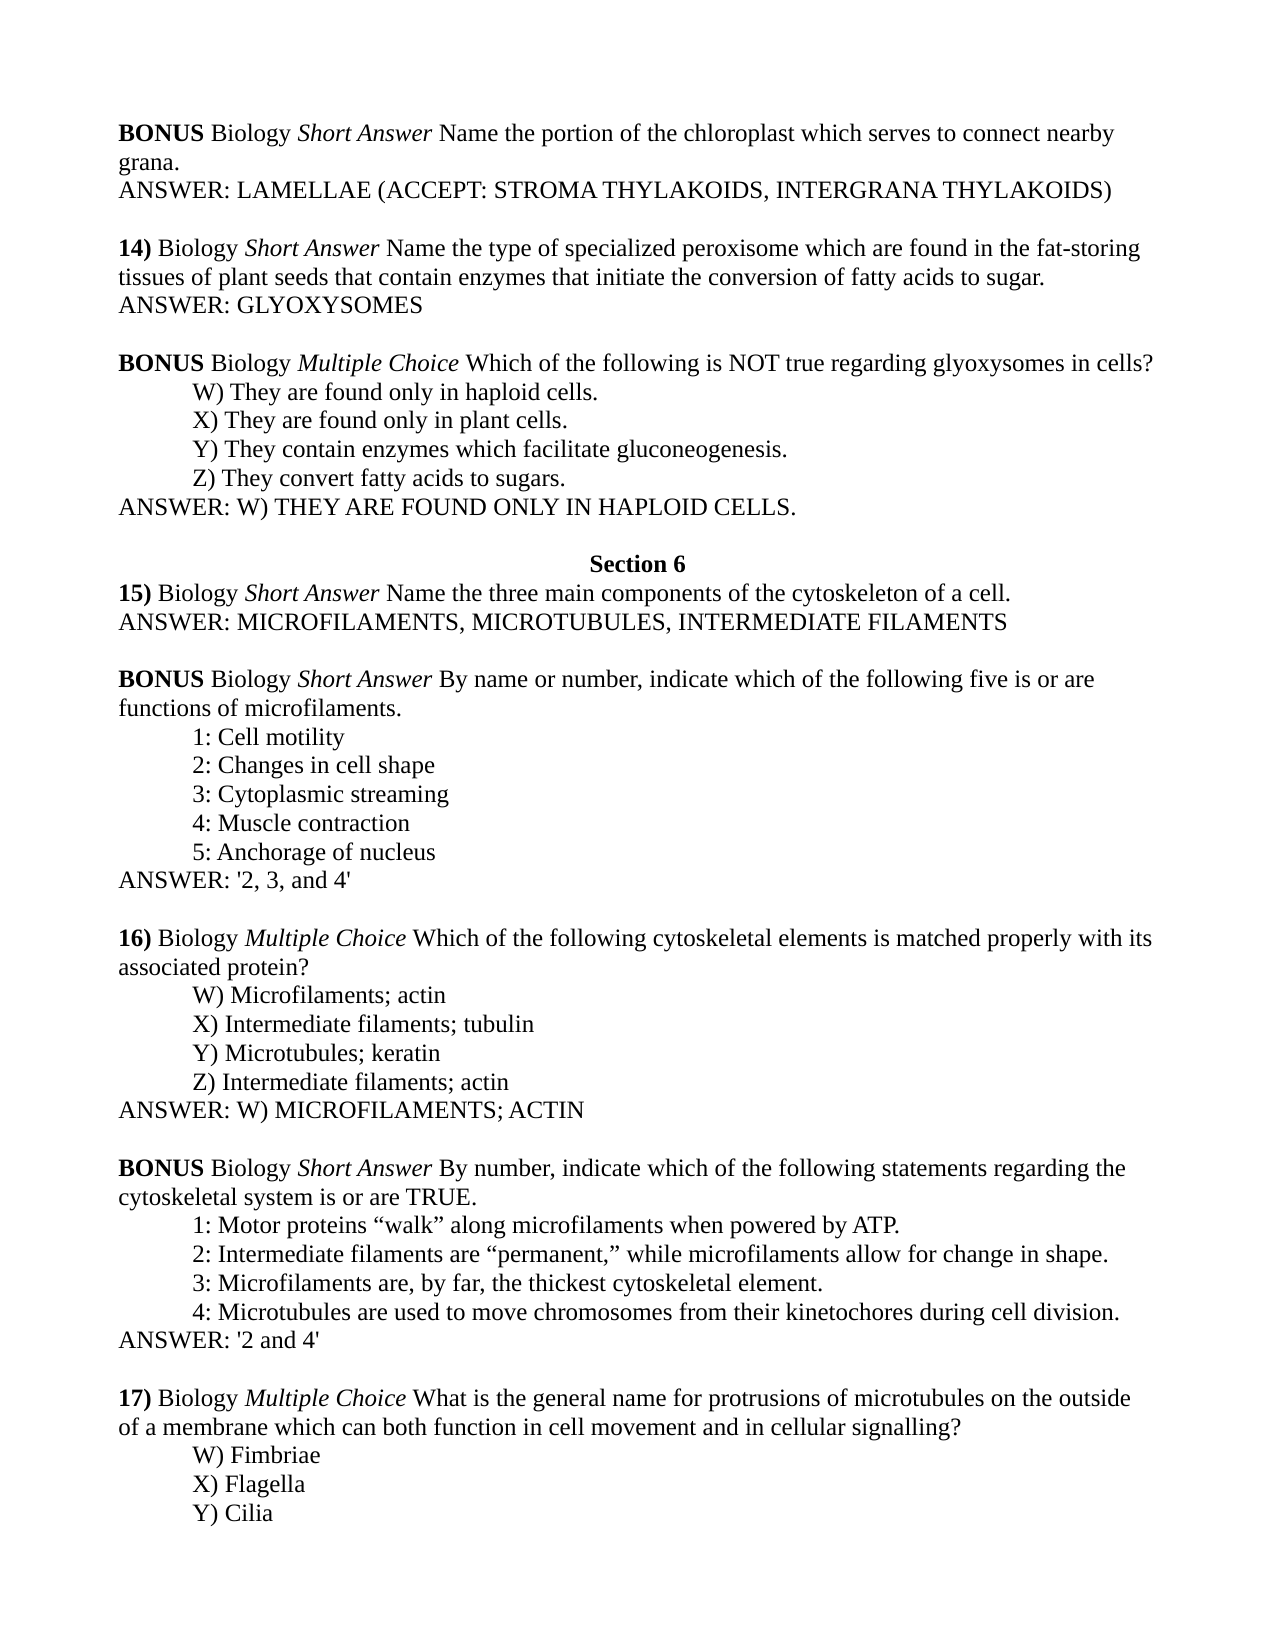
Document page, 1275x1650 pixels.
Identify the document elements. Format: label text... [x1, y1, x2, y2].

text Z) Intermediate filaments; actin [118, 1067, 1157, 1096]
text X) Flagella [118, 1469, 1157, 1498]
text Y) They contain enzymes which facilitate gluconeogenesis. [118, 434, 1157, 463]
text 5: Anchorage of nucleus [118, 837, 1157, 866]
text ANSWER: MICROFILAMENTS, MICROTUBULES, INTERMEDIATE FILAMENTS [118, 607, 1157, 636]
text X) Intermediate filaments; tubulin [118, 1009, 1157, 1038]
text 1: Motor proteins “walk” along microfilaments when powered by ATP. [118, 1211, 1157, 1239]
text 1: Cell motility [118, 722, 1157, 751]
text 14) Biology Short Answer Name the type of specialized peroxisome which are found in the fat-storing tissues of plant seeds that contain enzymes that initiate the conversion of fatty acids to sugar. [118, 233, 1157, 291]
text W) Fimbriae [118, 1441, 1157, 1469]
text ANSWER: W) MICROFILAMENTS; ACTIN [118, 1096, 1157, 1124]
text Y) Cilia [118, 1498, 1157, 1527]
text ANSWER: W) THEY ARE FOUND ONLY IN HAPLOID CELLS. [118, 492, 1157, 521]
text 16) Biology Multiple Choice Which of the following cytoskeletal elements is matched properly with its associated protein? [118, 923, 1157, 981]
text Y) Microtubules; keratin [118, 1038, 1157, 1067]
text W) Microfilaments; actin [118, 981, 1157, 1009]
text ANSWER: '2, 3, and 4' [118, 866, 1157, 894]
text 17) Biology Multiple Choice What is the general name for protrusions of microtubules on the outside of a membrane which can both function in cell movement and in cellular signalling? [118, 1383, 1157, 1441]
text 3: Cytoplasmic streaming [118, 779, 1157, 808]
text BONUS Biology Multiple Choice Which of the following is NOT true regarding glyoxysomes in cells? [118, 348, 1157, 377]
text 2: Intermediate filaments are “permanent,” while microfilaments allow for change in shape. [118, 1239, 1157, 1268]
text 2: Changes in cell shape [118, 751, 1157, 779]
text W) They are found only in haploid cells. X) They are found only in plant cells. [118, 377, 1157, 434]
text Section 6 [118, 549, 1157, 578]
text 4: Microtubules are used to move chromosomes from their kinetochores during cell division. [118, 1297, 1157, 1326]
text 15) Biology Short Answer Name the three main components of the cytoskeleton of a cell. [118, 578, 1157, 607]
text ANSWER: GLYOXYSOMES [118, 291, 1157, 319]
text 3: Microfilaments are, by far, the thickest cytoskeletal element. [118, 1268, 1157, 1297]
text BONUS Biology Short Answer By number, indicate which of the following statements regarding the cytoskeletal system is or are TRUE. [118, 1153, 1157, 1211]
text 4: Muscle contraction [118, 808, 1157, 837]
text Z) They convert fatty acids to sugars. [118, 463, 1157, 492]
text ANSWER: '2 and 4' [118, 1326, 1157, 1354]
text BONUS Biology Short Answer Name the portion of the chloroplast which serves to connect nearby grana. [118, 118, 1157, 176]
text ANSWER: LAMELLAE (ACCEPT: STROMA THYLAKOIDS, INTERGRANA THYLAKOIDS) [118, 176, 1157, 204]
text BONUS Biology Short Answer By name or number, indicate which of the following five is or are functions of microfilaments. [118, 664, 1157, 722]
